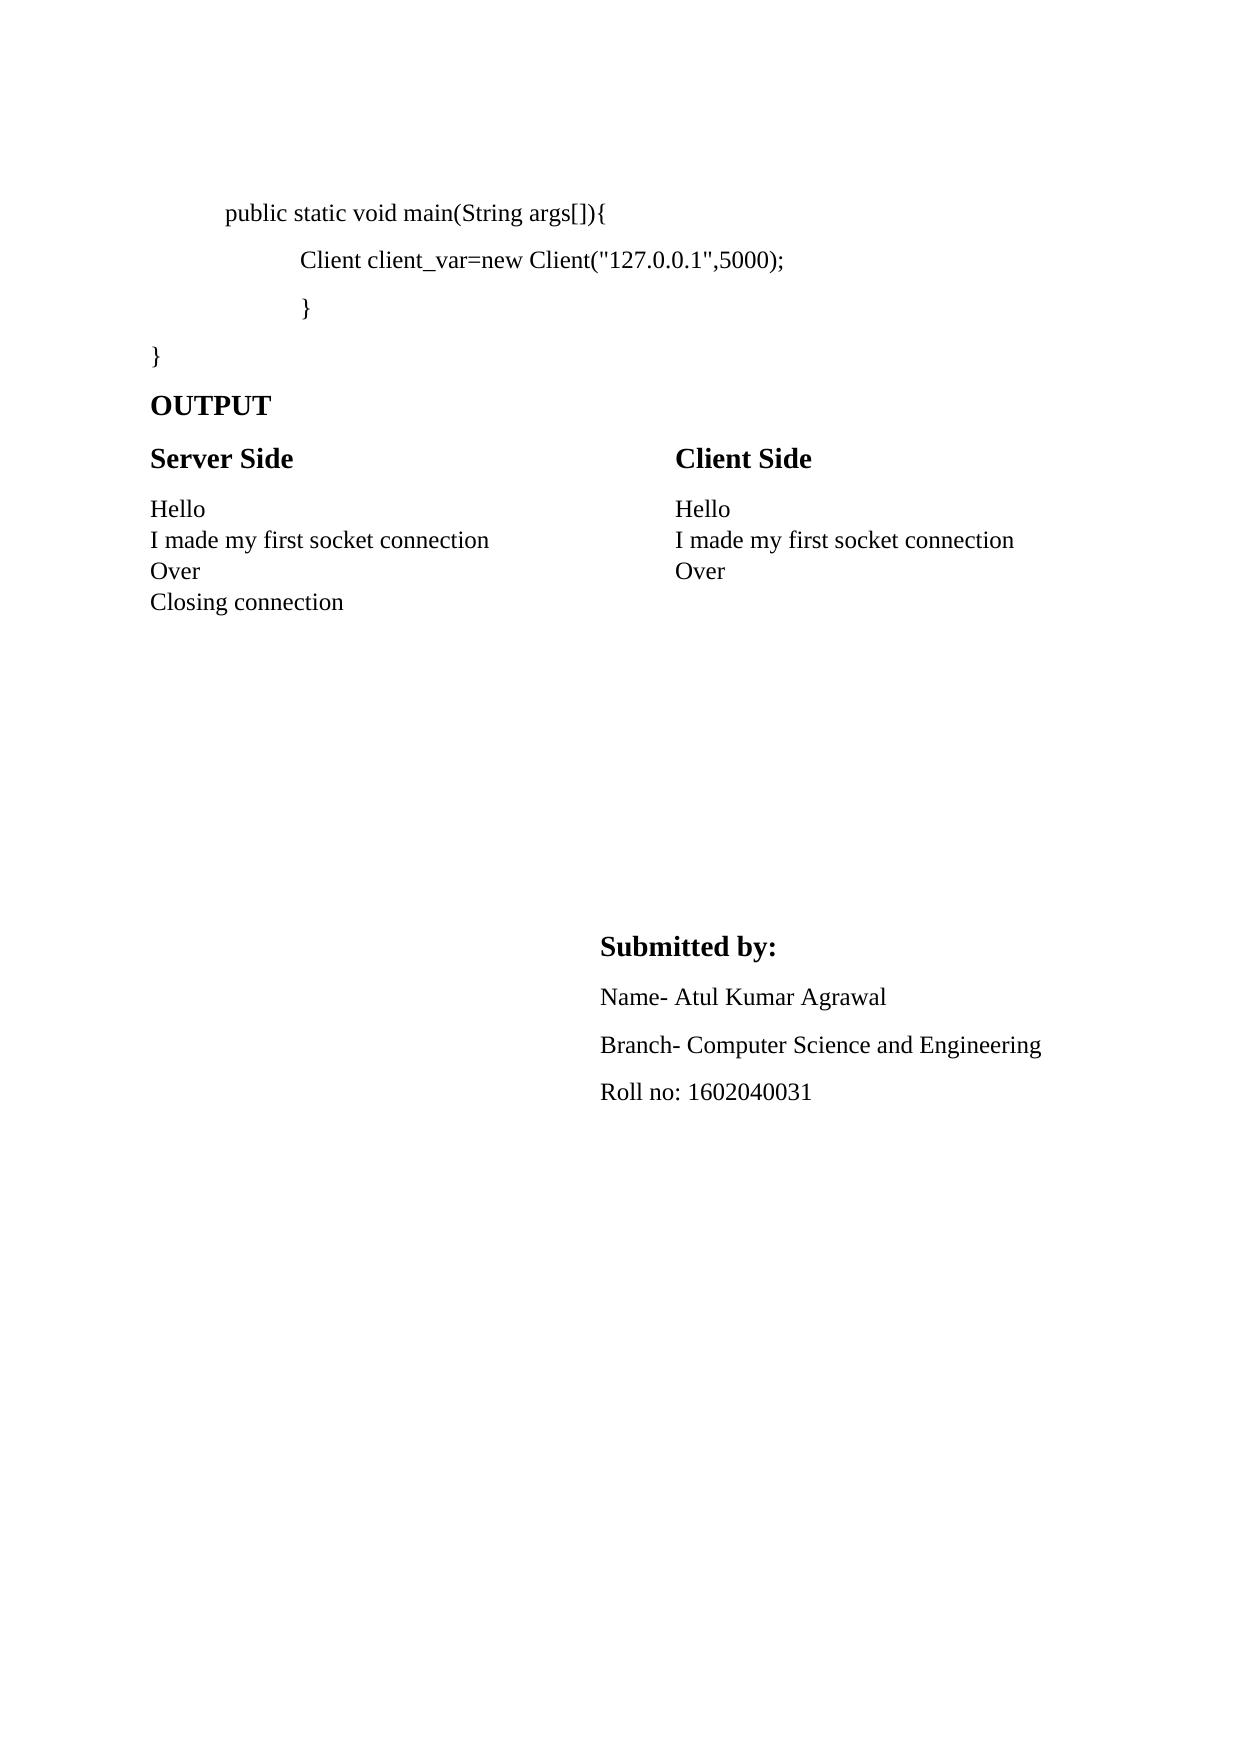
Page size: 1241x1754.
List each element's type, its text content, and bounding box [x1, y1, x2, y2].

text Client client_var=new Client("127.0.0.1",5000); [150, 245, 1090, 274]
text Closing connection [150, 587, 1090, 616]
text Name- Atul Kumar Agrawal [150, 982, 1090, 1011]
text } [150, 341, 1090, 369]
text I made my first socket connection I made my first socket connection [150, 525, 1090, 554]
text OUTPUT [150, 388, 1090, 422]
text Branch- Computer Science and Engineering [150, 1030, 1090, 1058]
text Roll no: 1602040031 [150, 1077, 1090, 1106]
text } [150, 293, 1090, 322]
text Over Over [150, 556, 1090, 585]
text Hello Hello [150, 494, 1090, 523]
text Server Side Client Side [150, 441, 1090, 475]
text Submitted by: [150, 929, 1090, 963]
text public static void main(String args[]){ [150, 198, 1090, 226]
